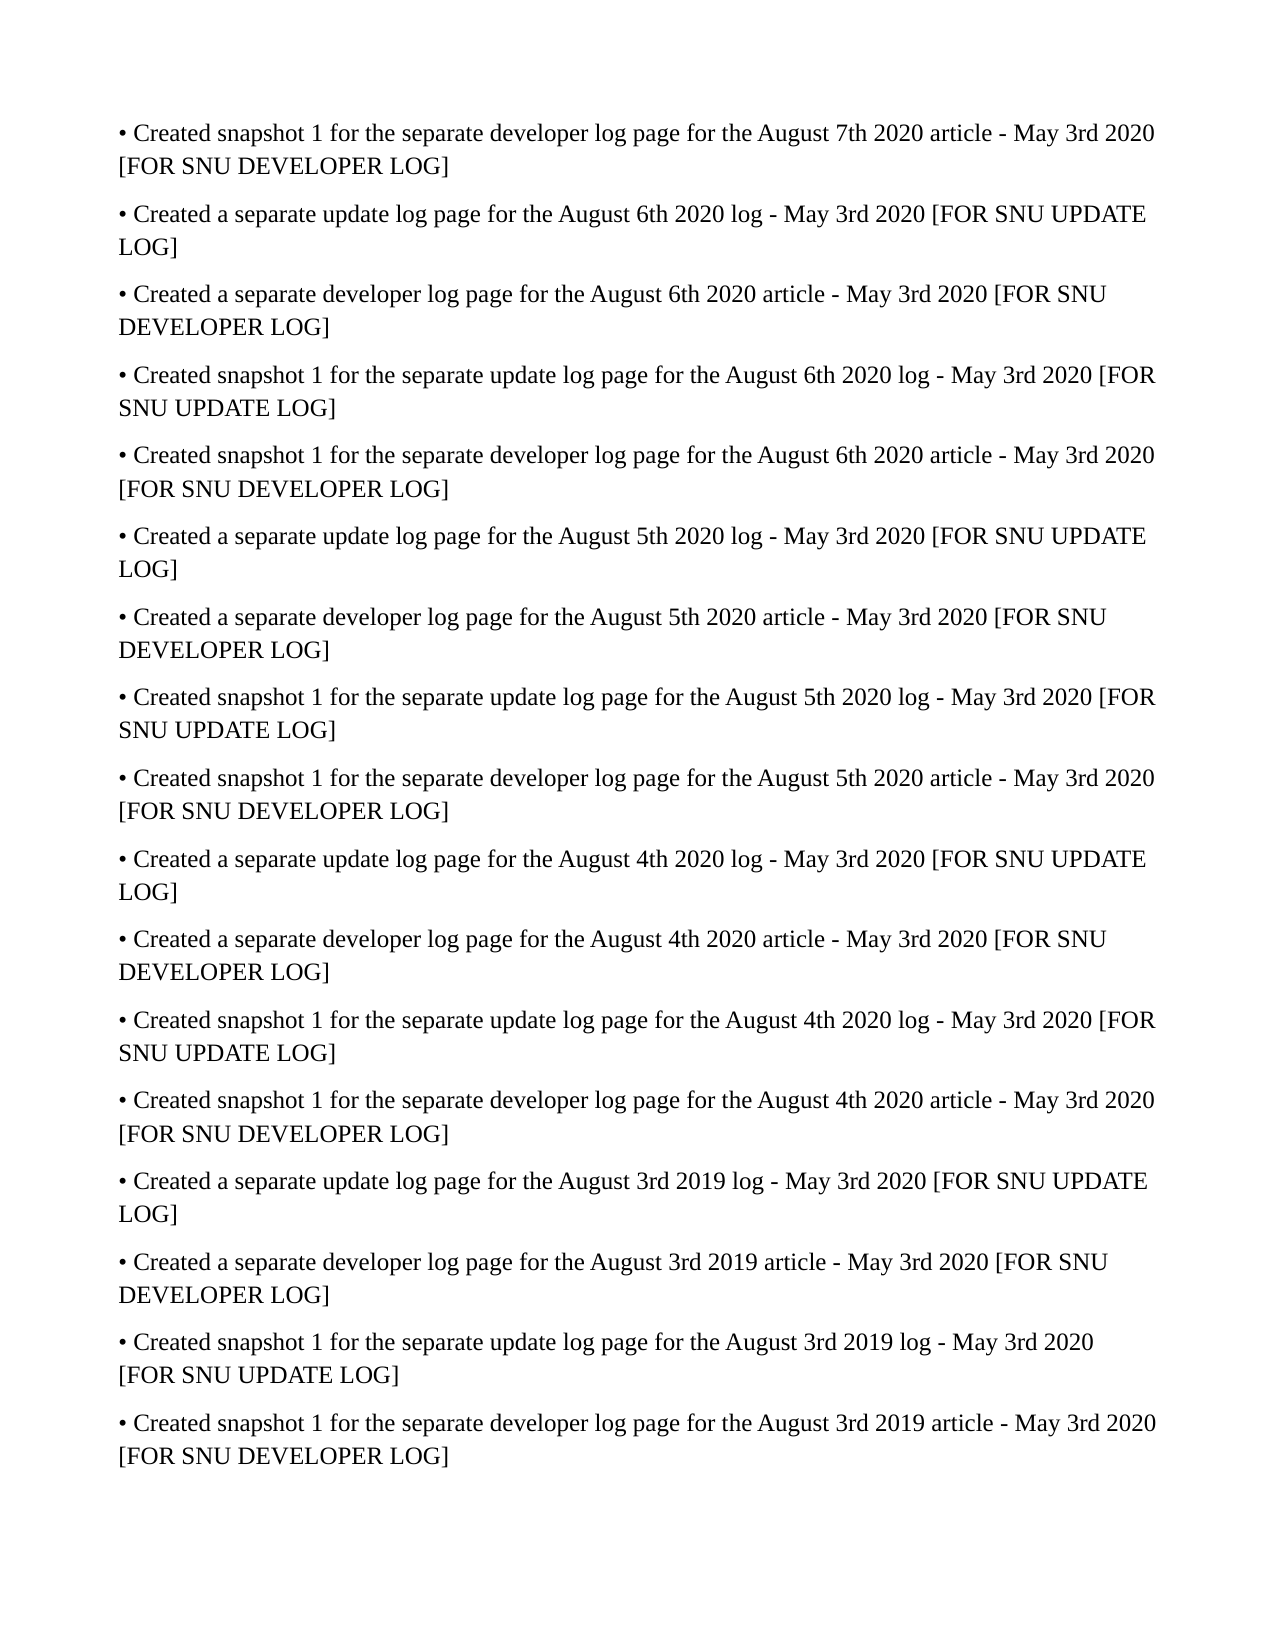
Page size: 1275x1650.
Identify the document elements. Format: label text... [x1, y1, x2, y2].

text • Created snapshot 1 for the separate update log page for the August 4th 2020 log - May 3rd 2020 [FOR SNU UPDATE LOG] [118, 1005, 1157, 1067]
text • Created snapshot 1 for the separate update log page for the August 6th 2020 log - May 3rd 2020 [FOR SNU UPDATE LOG] [118, 360, 1157, 422]
text • Created snapshot 1 for the separate developer log page for the August 6th 2020 article - May 3rd 2020 [FOR SNU DEVELOPER LOG] [118, 441, 1157, 502]
text • Created a separate update log page for the August 6th 2020 log - May 3rd 2020 [FOR SNU UPDATE LOG] [118, 199, 1157, 261]
text • Created snapshot 1 for the separate developer log page for the August 3rd 2019 article - May 3rd 2020 [FOR SNU DEVELOPER LOG] [118, 1408, 1157, 1470]
text • Created a separate developer log page for the August 4th 2020 article - May 3rd 2020 [FOR SNU DEVELOPER LOG] [118, 924, 1157, 986]
text • Created snapshot 1 for the separate developer log page for the August 5th 2020 article - May 3rd 2020 [FOR SNU DEVELOPER LOG] [118, 763, 1157, 825]
text • Created snapshot 1 for the separate developer log page for the August 4th 2020 article - May 3rd 2020 [FOR SNU DEVELOPER LOG] [118, 1086, 1157, 1147]
text • Created snapshot 1 for the separate update log page for the August 3rd 2019 log - May 3rd 2020 [FOR SNU UPDATE LOG] [118, 1327, 1157, 1389]
text • Created snapshot 1 for the separate update log page for the August 5th 2020 log - May 3rd 2020 [FOR SNU UPDATE LOG] [118, 682, 1157, 744]
text • Created a separate developer log page for the August 6th 2020 article - May 3rd 2020 [FOR SNU DEVELOPER LOG] [118, 279, 1157, 341]
text • Created a separate update log page for the August 4th 2020 log - May 3rd 2020 [FOR SNU UPDATE LOG] [118, 844, 1157, 906]
text • Created a separate developer log page for the August 5th 2020 article - May 3rd 2020 [FOR SNU DEVELOPER LOG] [118, 602, 1157, 664]
text • Created a separate update log page for the August 5th 2020 log - May 3rd 2020 [FOR SNU UPDATE LOG] [118, 521, 1157, 583]
text • Created a separate developer log page for the August 3rd 2019 article - May 3rd 2020 [FOR SNU DEVELOPER LOG] [118, 1247, 1157, 1309]
text • Created snapshot 1 for the separate developer log page for the August 7th 2020 article - May 3rd 2020 [FOR SNU DEVELOPER LOG] [118, 118, 1157, 180]
text • Created a separate update log page for the August 3rd 2019 log - May 3rd 2020 [FOR SNU UPDATE LOG] [118, 1166, 1157, 1228]
